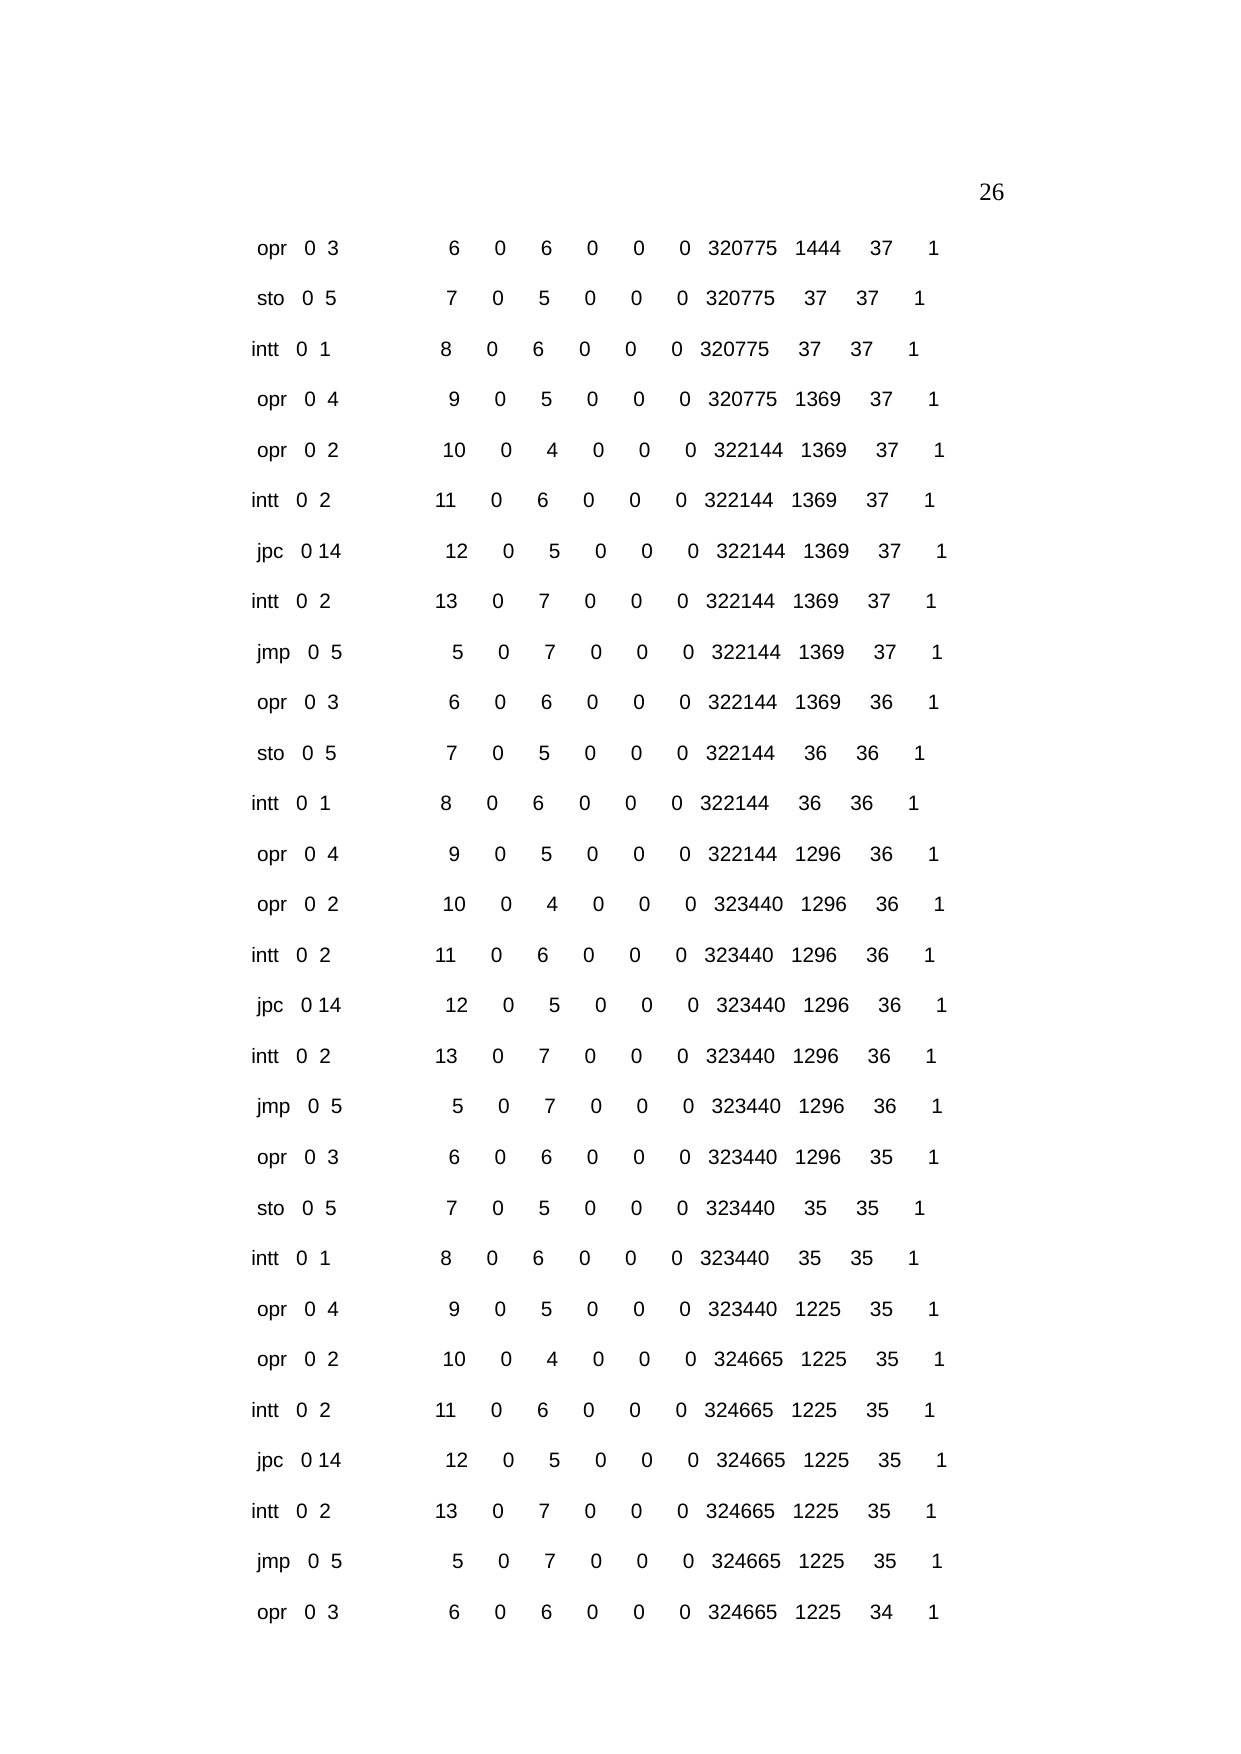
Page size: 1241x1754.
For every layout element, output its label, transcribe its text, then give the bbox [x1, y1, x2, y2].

text sto 0 5 7 0 5 0 0 0 320775 37 37 1 [251, 286, 1122, 310]
text opr 0 4 9 0 5 0 0 0 322144 1296 36 1 [251, 842, 1122, 866]
text jpc 0 14 12 0 5 0 0 0 322144 1369 37 1 [251, 538, 1122, 562]
text opr 0 3 6 0 6 0 0 0 320775 1444 37 1 [251, 235, 1122, 259]
text jpc 0 14 12 0 5 0 0 0 324665 1225 35 1 [251, 1448, 1122, 1472]
text intt 0 1 8 0 6 0 0 0 320775 37 37 1 [251, 336, 1122, 360]
text intt 0 2 13 0 7 0 0 0 324665 1225 35 1 [251, 1498, 1122, 1522]
text intt 0 1 8 0 6 0 0 0 323440 35 35 1 [251, 1246, 1122, 1270]
text jmp 0 5 5 0 7 0 0 0 324665 1225 35 1 [251, 1549, 1122, 1573]
text intt 0 2 13 0 7 0 0 0 323440 1296 36 1 [251, 1044, 1122, 1068]
text intt 0 1 8 0 6 0 0 0 322144 36 36 1 [251, 791, 1122, 815]
text opr 0 3 6 0 6 0 0 0 323440 1296 35 1 [251, 1145, 1122, 1169]
text opr 0 2 10 0 4 0 0 0 324665 1225 35 1 [251, 1347, 1122, 1371]
text intt 0 2 11 0 6 0 0 0 323440 1296 36 1 [251, 943, 1122, 967]
text jpc 0 14 12 0 5 0 0 0 323440 1296 36 1 [251, 993, 1122, 1017]
text opr 0 3 6 0 6 0 0 0 322144 1369 36 1 [251, 690, 1122, 714]
text opr 0 3 6 0 6 0 0 0 324665 1225 34 1 [251, 1599, 1122, 1623]
text sto 0 5 7 0 5 0 0 0 322144 36 36 1 [251, 741, 1122, 764]
text opr 0 2 10 0 4 0 0 0 322144 1369 37 1 [251, 437, 1122, 461]
text opr 0 4 9 0 5 0 0 0 323440 1225 35 1 [251, 1296, 1122, 1320]
text intt 0 2 11 0 6 0 0 0 324665 1225 35 1 [251, 1397, 1122, 1421]
text intt 0 2 11 0 6 0 0 0 322144 1369 37 1 [251, 488, 1122, 512]
text intt 0 2 13 0 7 0 0 0 322144 1369 37 1 [251, 589, 1122, 613]
text jmp 0 5 5 0 7 0 0 0 322144 1369 37 1 [251, 639, 1122, 663]
text opr 0 4 9 0 5 0 0 0 320775 1369 37 1 [251, 387, 1122, 411]
text opr 0 2 10 0 4 0 0 0 323440 1296 36 1 [251, 892, 1122, 916]
text jmp 0 5 5 0 7 0 0 0 323440 1296 36 1 [251, 1094, 1122, 1118]
text sto 0 5 7 0 5 0 0 0 323440 35 35 1 [251, 1195, 1122, 1219]
